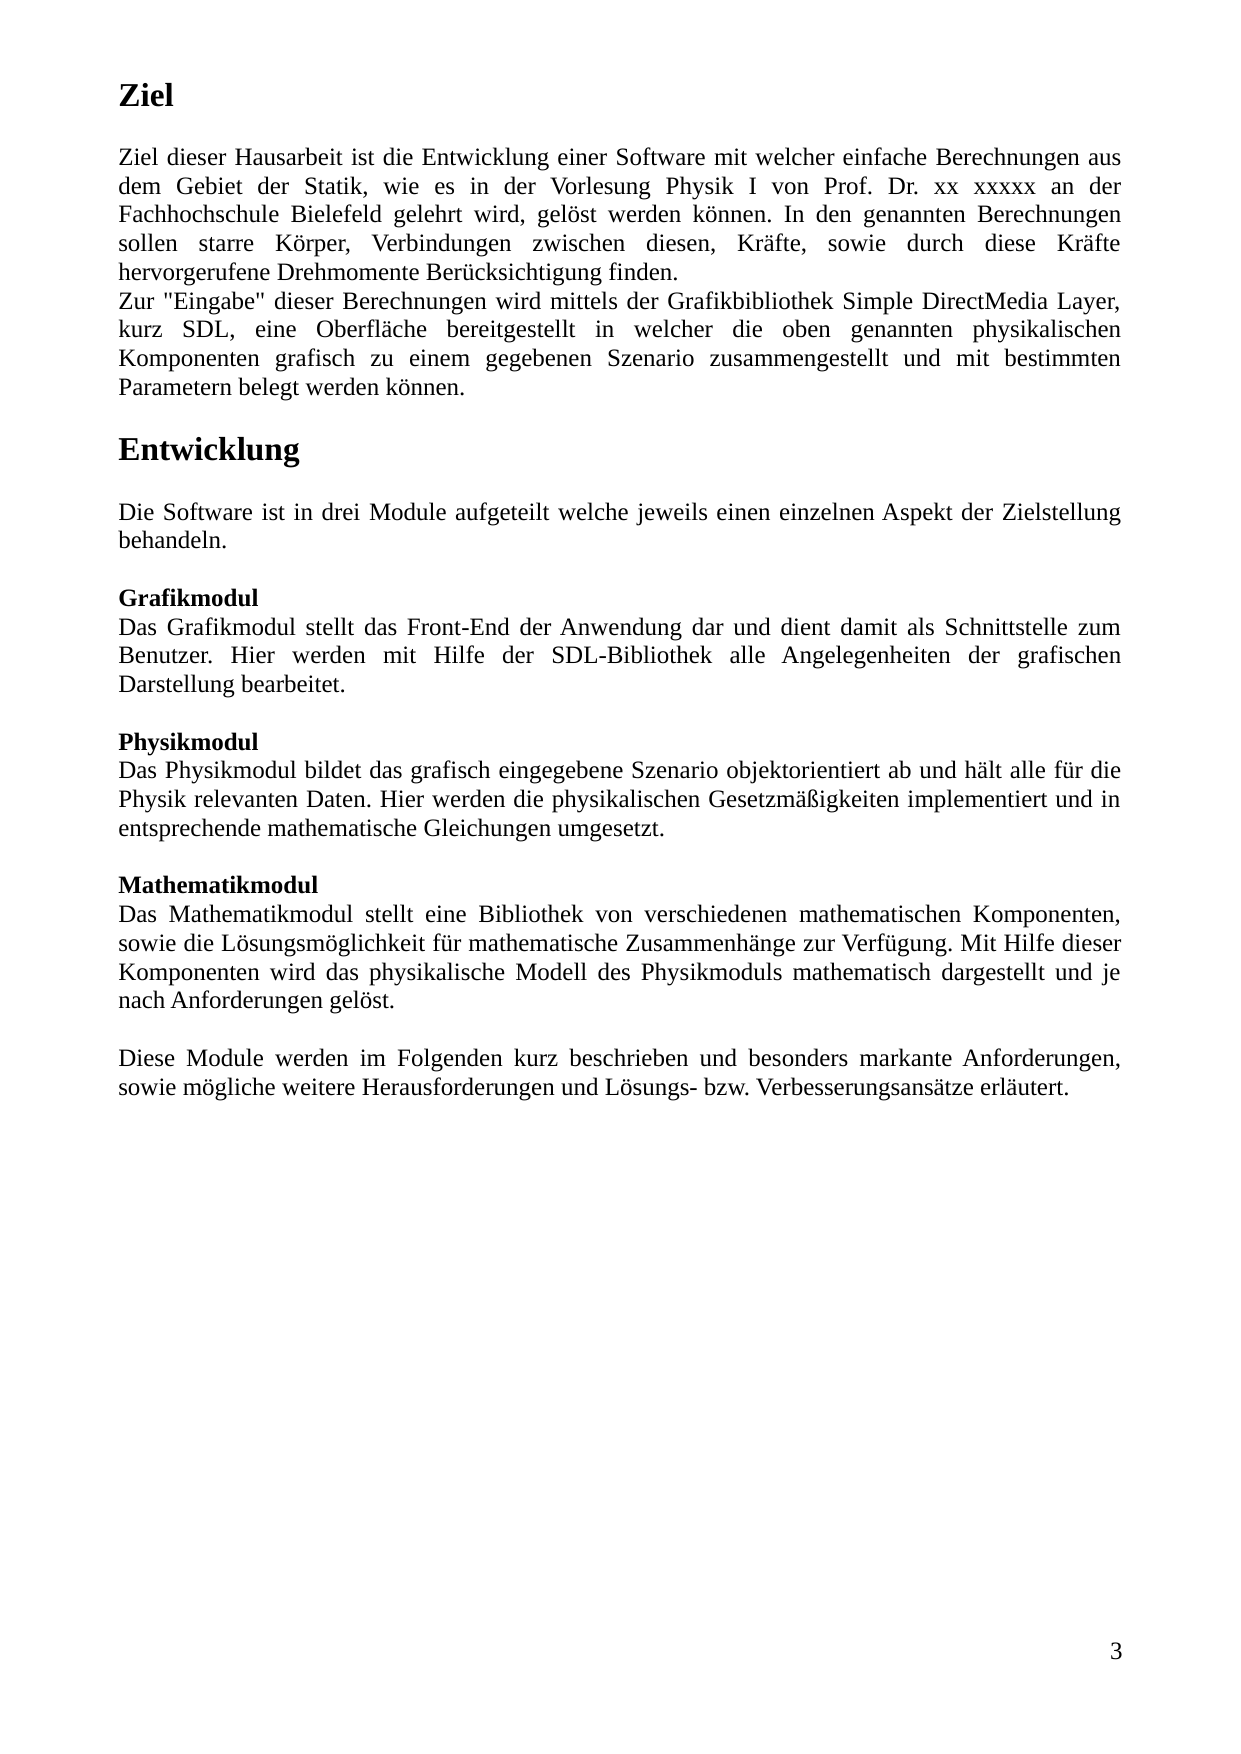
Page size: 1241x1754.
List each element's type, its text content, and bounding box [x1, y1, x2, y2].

text Mathematikmodul [118, 870, 1122, 899]
text Zur "Eingabe" dieser Berechnungen wird mittels der Grafikbibliothek Simple DirectMedia Layer, kurz SDL, eine Oberfläche bereitgestellt in welcher die oben genannten physikalischen Komponenten grafisch zu einem gegebenen Szenario zusammengestellt und mit bestimmten Parametern belegt werden können. [118, 286, 1122, 401]
text Das Physikmodul bildet das grafisch eingegebene Szenario objektorientiert ab und hält alle für die Physik relevanten Daten. Hier werden die physikalischen Gesetzmäßigkeiten implementiert und in entsprechende mathematische Gleichungen umgesetzt. [118, 755, 1122, 842]
text Das Grafikmodul stellt das Front-End der Anwendung dar und dient damit als Schnittstelle zum Benutzer. Hier werden mit Hilfe der SDL-Bibliothek alle Angelegenheiten der grafischen Darstellung bearbeitet. [118, 612, 1122, 698]
text Entwicklung [118, 429, 1122, 468]
text Ziel [118, 75, 1122, 113]
text Physikmodul [118, 727, 1122, 755]
text Grafikmodul [118, 583, 1122, 612]
text Diese Module werden im Folgenden kurz beschrieben und besonders markante Anforderungen, sowie mögliche weitere Herausforderungen und Lösungs- bzw. Verbesserungsansätze erläutert. [118, 1043, 1122, 1100]
text Das Mathematikmodul stellt eine Bibliothek von verschiedenen mathematischen Komponenten, sowie die Lösungsmöglichkeit für mathematische Zusammenhänge zur Verfügung. Mit Hilfe dieser Komponenten wird das physikalische Modell des Physikmoduls mathematisch dargestellt und je nach Anforderungen gelöst. [118, 899, 1122, 1014]
text Die Software ist in drei Module aufgeteilt welche jeweils einen einzelnen Aspekt der Zielstellung behandeln. [118, 497, 1122, 554]
text Ziel dieser Hausarbeit ist die Entwicklung einer Software mit welcher einfache Berechnungen aus dem Gebiet der Statik, wie es in der Vorlesung Physik I von Prof. Dr. xx xxxxx an der Fachhochschule Bielefeld gelehrt wird, gelöst werden können. In den genannten Berechnungen sollen starre Körper, Verbindungen zwischen diesen, Kräfte, sowie durch diese Kräfte hervorgerufene Drehmomente Berücksichtigung finden. [118, 142, 1122, 286]
